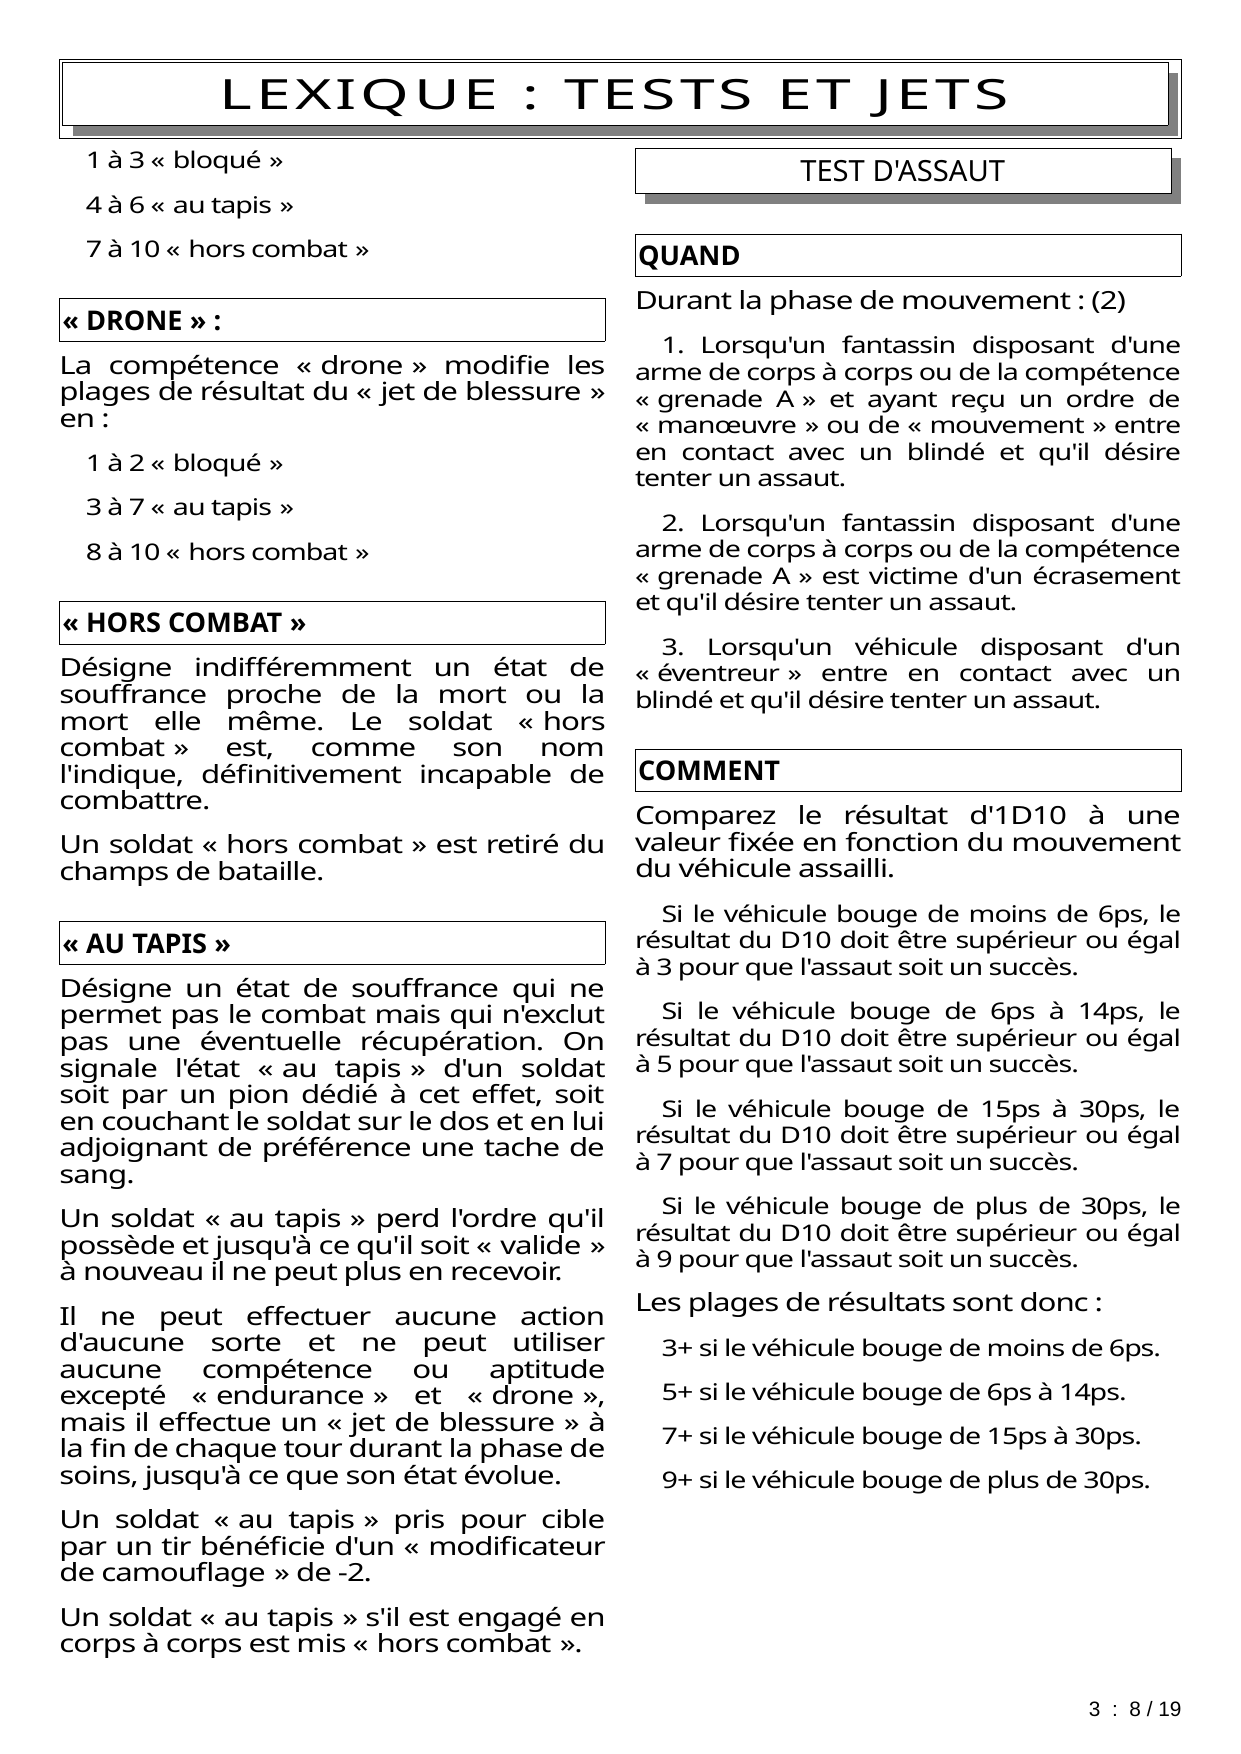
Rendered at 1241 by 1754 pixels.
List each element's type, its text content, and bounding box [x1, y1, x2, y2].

text 4 à 6 « au tapis » [59, 192, 605, 218]
text Si le véhicule bouge de 6ps à 14ps, le résultat du D10 doit être supérieur ou égal à 5 pour que l'assaut soit un succès. [635, 998, 1181, 1078]
text Désigne un état de souffrance qui ne permet pas le combat mais qui n'exclut pas une éventuelle récupération. On signale l'état « au tapis » d'un soldat soit par un pion dédié à cet effet, soit en couchant le soldat sur le dos et en lui adjoignant de préférence une tache de sang. [59, 976, 605, 1188]
text 3 à 7 « au tapis » [59, 494, 605, 521]
text 1. Lorsqu'un fantassin disposant d'une arme de corps à corps ou de la compétence « grenade A » et ayant reçu un ordre de « manœuvre » ou de « mouvement » entre en contact avec un blindé et qu'il désire tenter un assaut. [635, 333, 1181, 492]
title Quand [636, 235, 1181, 276]
text 2. Lorsqu'un fantassin disposant d'une arme de corps à corps ou de la compétence « grenade A » est victime d'un écrasement et qu'il désire tenter un assaut. [635, 510, 1181, 616]
text Si le véhicule bouge de moins de 6ps, le résultat du D10 doit être supérieur ou égal à 3 pour que l'assaut soit un succès. [635, 901, 1181, 981]
title « hors combat » [60, 602, 605, 644]
text Il ne peut effectuer aucune action d'aucune sorte et ne peut utiliser aucune compétence ou aptitude excepté « endurance » et « drone », mais il effectue un « jet de blessure » à la fin de chaque tour durant la phase de soins, jusqu'à ce que son état évolue. [59, 1304, 605, 1489]
text 3+ si le véhicule bouge de moins de 6ps. [635, 1335, 1181, 1361]
text 5+ si le véhicule bouge de 6ps à 14ps. [635, 1379, 1181, 1406]
text Les plages de résultats sont donc : [635, 1291, 1181, 1317]
text 8 à 10 « hors combat » [59, 539, 605, 565]
text 7+ si le véhicule bouge de 15ps à 30ps. [635, 1423, 1181, 1450]
text 3. Lorsqu'un véhicule disposant d'un « éventreur » entre en contact avec un blindé et qu'il désire tenter un assaut. [635, 634, 1181, 713]
title Test d'assaut [636, 149, 1171, 193]
text Durant la phase de mouvement : (2) [635, 288, 1181, 315]
title « drone » : [60, 299, 605, 341]
text Un soldat « au tapis » perd l'ordre qu'il possède et jusqu'à ce qu'il soit « valide » à nouveau il ne peut plus en recevoir. [59, 1206, 605, 1286]
text 7 à 10 « hors combat » [59, 236, 605, 263]
text 1 à 3 « bloqué » [59, 148, 605, 174]
text Comparez le résultat d'1D10 à une valeur fixée en fonction du mouvement du véhicule assailli. [635, 803, 1181, 883]
text Si le véhicule bouge de 15ps à 30ps, le résultat du D10 doit être supérieur ou égal à 7 pour que l'assaut soit un succès. [635, 1096, 1181, 1175]
text Un soldat « au tapis » pris pour cible par un tir bénéficie d'un « modificateur de camouflage » de -2. [59, 1507, 605, 1587]
text 1 à 2 « bloqué » [59, 450, 605, 477]
text La compétence « drone » modifie les plages de résultat du « jet de blessure » en : [59, 353, 605, 433]
title « au tapis » [60, 922, 605, 964]
text Si le véhicule bouge de plus de 30ps, le résultat du D10 doit être supérieur ou égal à 9 pour que l'assaut soit un succès. [635, 1193, 1181, 1273]
text 9+ si le véhicule bouge de plus de 30ps. [635, 1468, 1181, 1494]
text Désigne indifféremment un état de souffrance proche de la mort ou la mort elle même. Le soldat « hors combat » est, comme son nom l'indique, définitivement incapable de combattre. [59, 656, 605, 815]
text Un soldat « au tapis » s'il est engagé en corps à corps est mis « hors combat ». [59, 1605, 605, 1658]
title Comment [636, 750, 1181, 791]
text Un soldat « hors combat » est retiré du champs de bataille. [59, 833, 605, 886]
